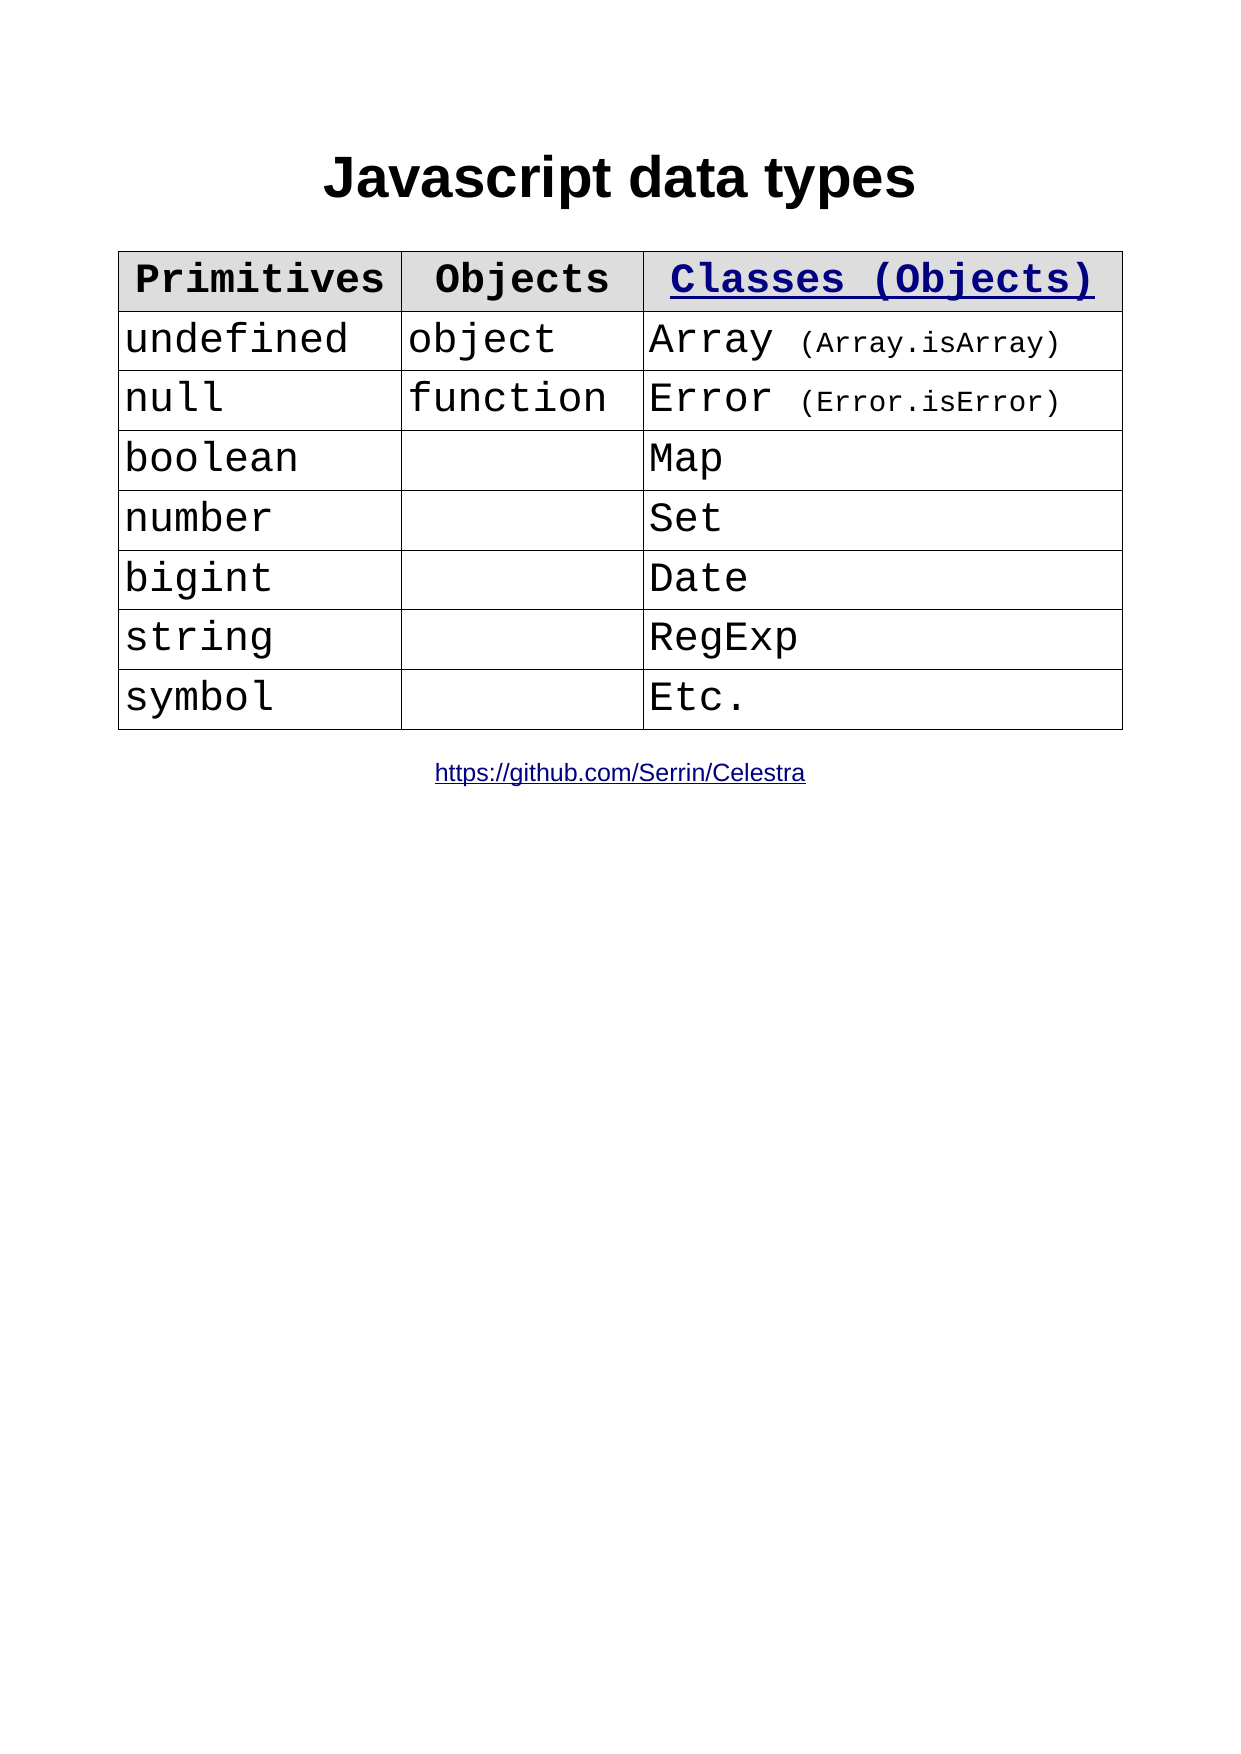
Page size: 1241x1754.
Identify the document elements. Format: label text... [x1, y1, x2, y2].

table_cell Error (Error.isError) [644, 371, 1122, 430]
table_cell Etc. [644, 670, 1122, 728]
table_cell RegExp [644, 610, 1122, 669]
table_cell symbol [119, 670, 401, 728]
table_cell undefined [119, 312, 401, 370]
table_cell number [119, 491, 401, 549]
table_cell function [402, 371, 643, 430]
table_header Classes (Objects) [644, 252, 1122, 311]
table_cell null [119, 371, 401, 430]
table_cell [402, 491, 643, 549]
table_cell bigint [119, 551, 401, 609]
table_cell Array (Array.isArray) [644, 312, 1122, 370]
table_header Primitives [119, 252, 401, 311]
table_cell boolean [119, 431, 401, 490]
table_cell [402, 431, 643, 490]
title Javascript data types [118, 143, 1122, 210]
table_cell Set [644, 491, 1122, 549]
table_cell [402, 551, 643, 609]
table_cell string [119, 610, 401, 669]
table_cell [402, 670, 643, 728]
table_cell object [402, 312, 643, 370]
table_cell [402, 610, 643, 669]
table_cell Date [644, 551, 1122, 609]
text https://github.com/Serrin/Celestra [118, 758, 1122, 787]
table_header Objects [402, 252, 643, 311]
table_cell Map [644, 431, 1122, 490]
